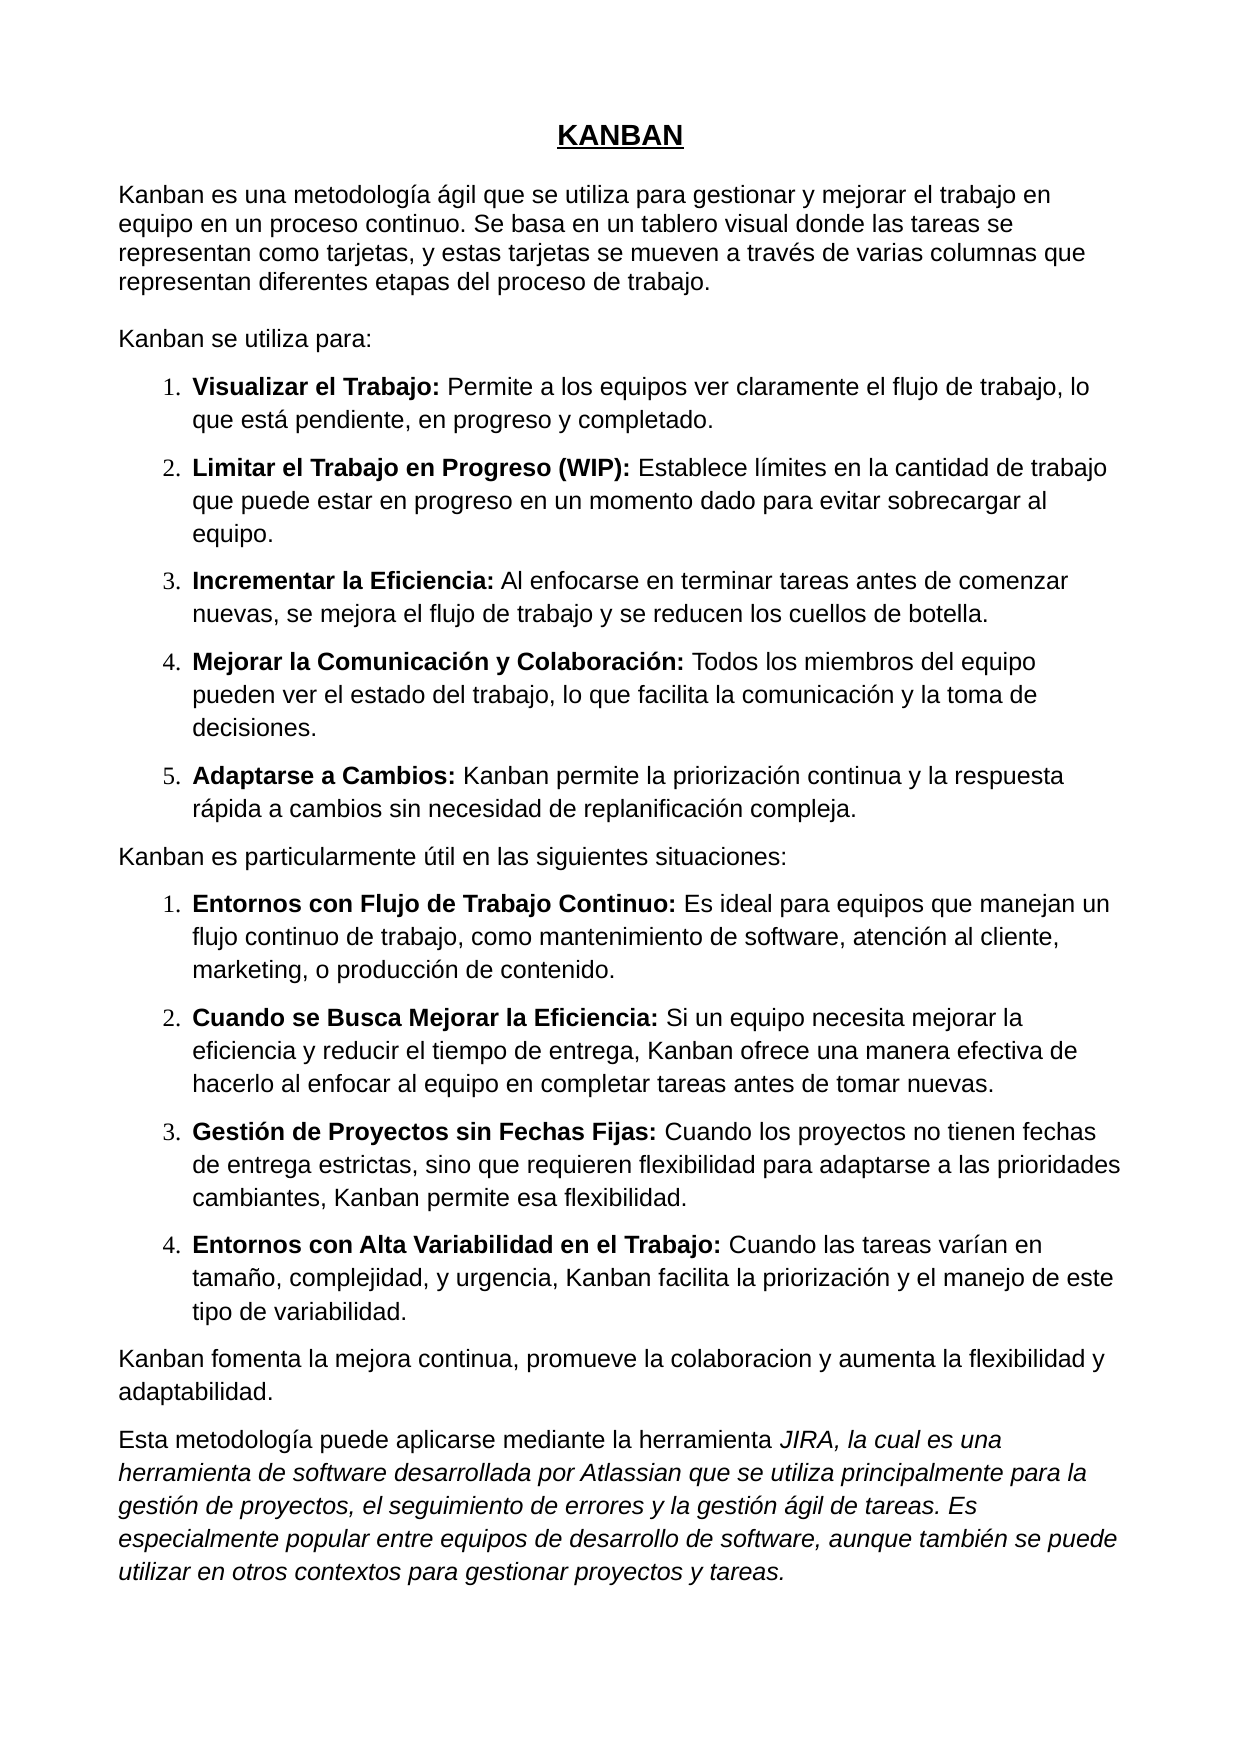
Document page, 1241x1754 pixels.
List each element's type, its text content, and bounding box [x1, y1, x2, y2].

list Gestión de Proyectos sin Fechas Fijas: Cuando los proyectos no tienen fechas de entrega estrictas, sino que requieren flexibilidad para adaptarse a las prioridades cambiantes, Kanban permite esa flexibilidad. [162, 1117, 1122, 1211]
text KANBAN [118, 118, 1122, 152]
list Entornos con Alta Variabilidad en el Trabajo: Cuando las tareas varían en tamaño, complejidad, y urgencia, Kanban facilita la priorización y el manejo de este tipo de variabilidad. [162, 1230, 1122, 1325]
text Kanban es una metodología ágil que se utiliza para gestionar y mejorar el trabajo en equipo en un proceso continuo. Se basa en un tablero visual donde las tareas se representan como tarjetas, y estas tarjetas se mueven a través de varias columnas que representan diferentes etapas del proceso de trabajo. [118, 180, 1122, 295]
text Kanban se utiliza para: [118, 324, 1122, 353]
list Limitar el Trabajo en Progreso (WIP): Establece límites en la cantidad de trabajo que puede estar en progreso en un momento dado para evitar sobrecargar al equipo. [162, 452, 1122, 547]
list Adaptarse a Cambios: Kanban permite la priorización continua y la respuesta rápida a cambios sin necesidad de replanificación compleja. [162, 761, 1122, 823]
list Mejorar la Comunicación y Colaboración: Todos los miembros del equipo pueden ver el estado del trabajo, lo que facilita la comunicación y la toma de decisiones. [162, 647, 1122, 742]
text Esta metodología puede aplicarse mediante la herramienta JIRA, la cual es una herramienta de software desarrollada por Atlassian que se utiliza principalmente para la gestión de proyectos, el seguimiento de errores y la gestión ágil de tareas. Es especialmente popular entre equipos de desarrollo de software, aunque también se puede utilizar en otros contextos para gestionar proyectos y tareas. [118, 1425, 1122, 1586]
list Incrementar la Eficiencia: Al enfocarse en terminar tareas antes de comenzar nuevas, se mejora el flujo de trabajo y se reducen los cuellos de botella. [162, 566, 1122, 628]
text Kanban es particularmente útil en las siguientes situaciones: [118, 841, 1122, 870]
list Visualizar el Trabajo: Permite a los equipos ver claramente el flujo de trabajo, lo que está pendiente, en progreso y completado. [162, 372, 1122, 434]
list Cuando se Busca Mejorar la Eficiencia: Si un equipo necesita mejorar la eficiencia y reducir el tiempo de entrega, Kanban ofrece una manera efectiva de hacerlo al enfocar al equipo en completar tareas antes de tomar nuevas. [162, 1003, 1122, 1098]
text Kanban fomenta la mejora continua, promueve la colaboracion y aumenta la flexibilidad y adaptabilidad. [118, 1344, 1122, 1406]
list Entornos con Flujo de Trabajo Continuo: Es ideal para equipos que manejan un flujo continuo de trabajo, como mantenimiento de software, atención al cliente, marketing, o producción de contenido. [162, 889, 1122, 984]
